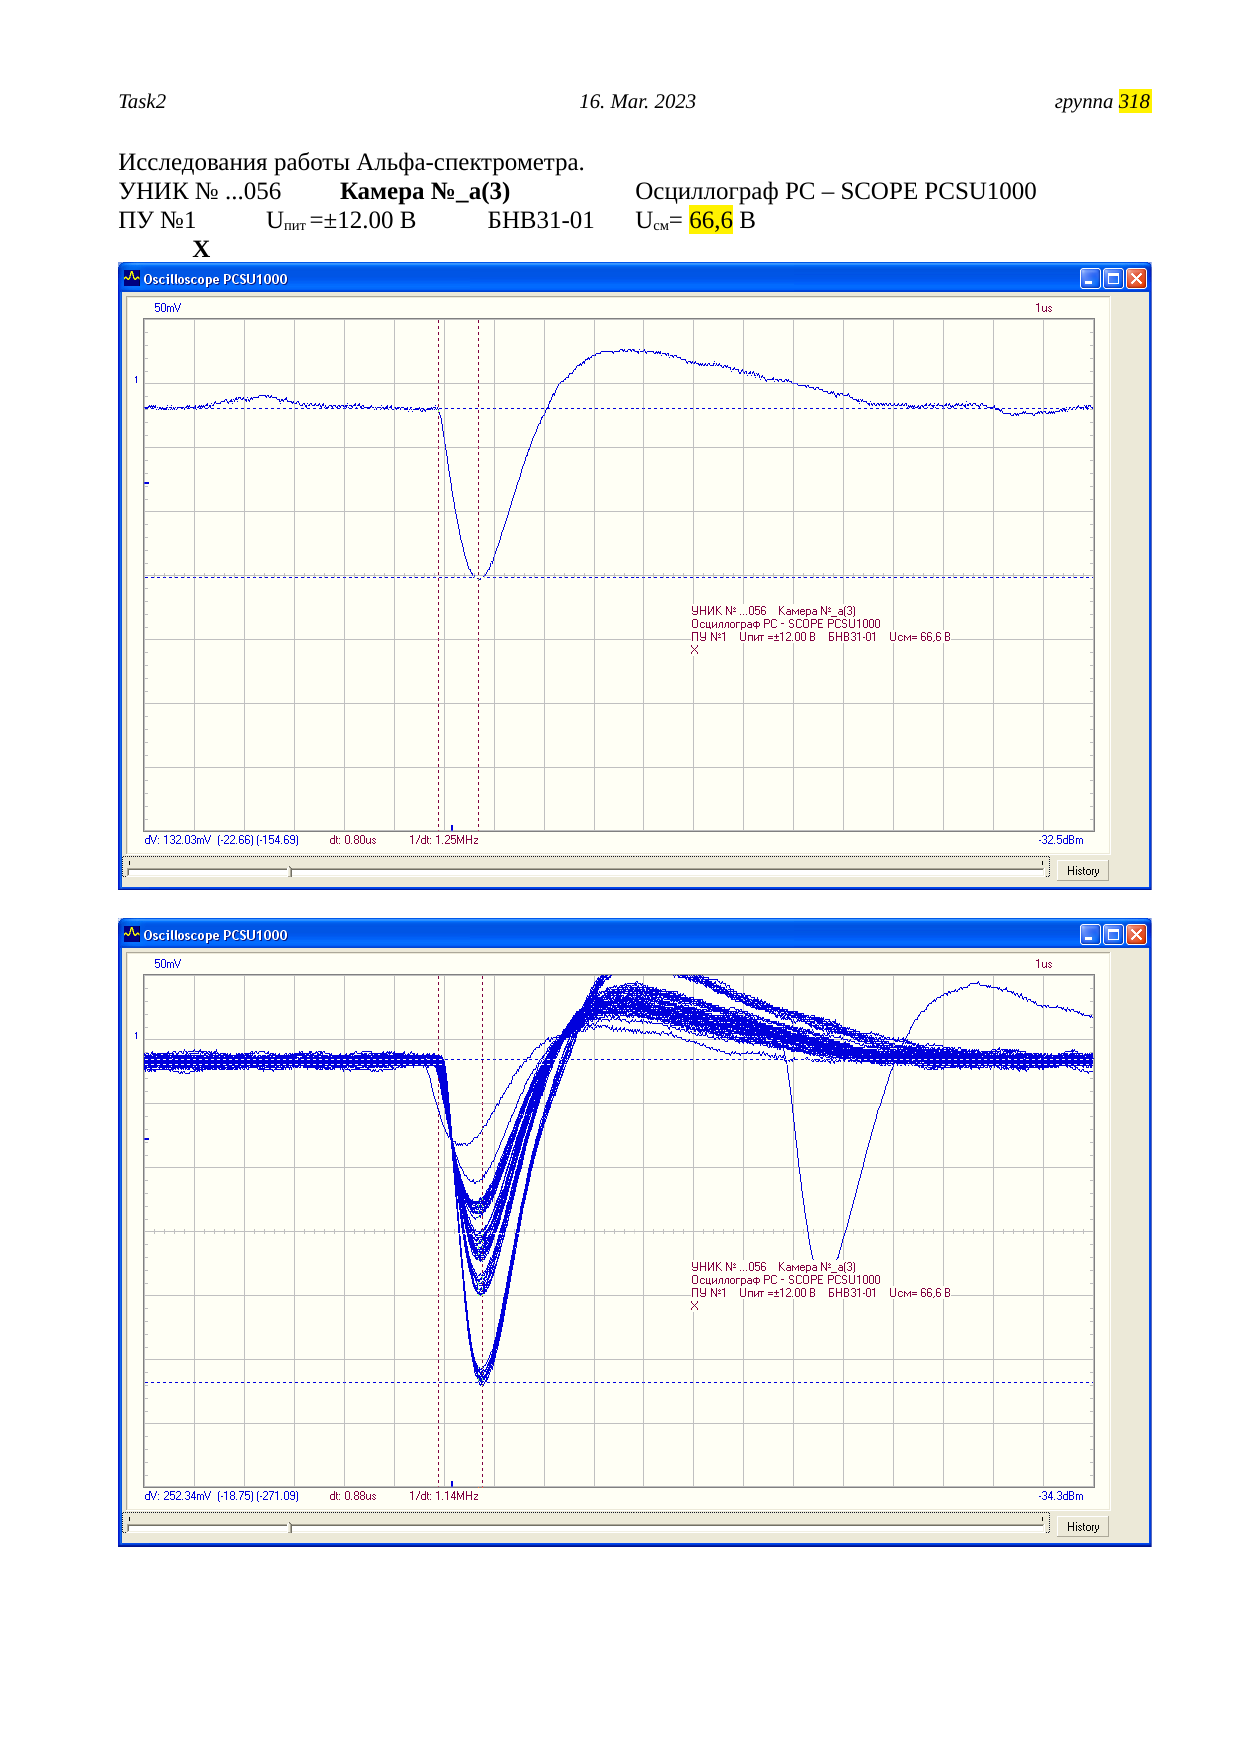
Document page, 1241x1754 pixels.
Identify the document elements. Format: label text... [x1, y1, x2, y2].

picture [118, 918, 1152, 1547]
picture [118, 262, 1152, 890]
text Исследования работы Альфа-спектрометра. [118, 147, 1152, 176]
text УНИК № ...056 Камера №_a(3) Осциллограф PC – SCOPE PCSU1000 [118, 176, 1152, 205]
text ПУ №1 Uпит =±12.00 В БНВ31-01 Uсм= 66,6 В [118, 205, 1152, 234]
text X [118, 234, 1152, 262]
